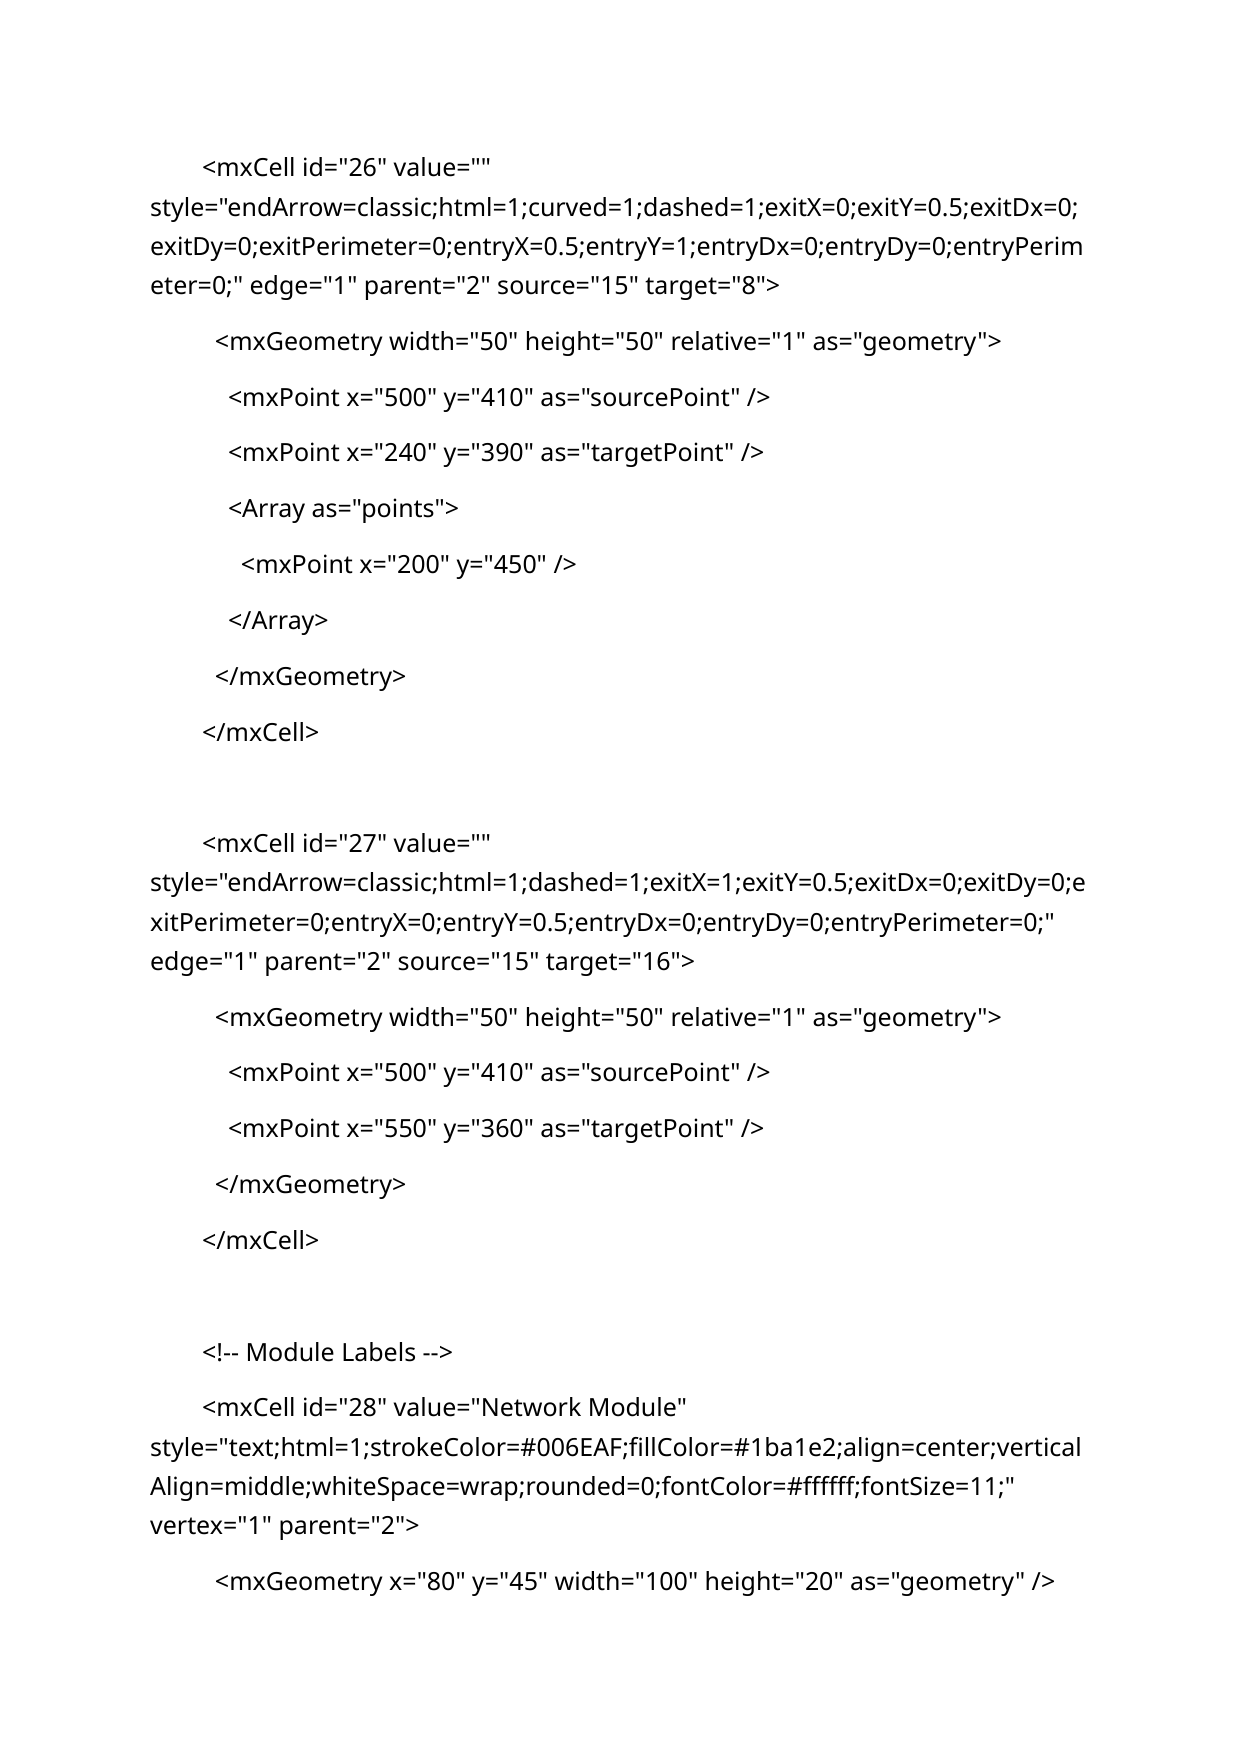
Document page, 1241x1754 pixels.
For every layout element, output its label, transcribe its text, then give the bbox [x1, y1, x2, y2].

text <mxPoint x="500" y="410" as="sourcePoint" /> [150, 1055, 1090, 1089]
text <!-- Module Labels --> [150, 1334, 1090, 1368]
text </mxGeometry> [150, 1167, 1090, 1201]
text <mxPoint x="550" y="360" as="targetPoint" /> [150, 1111, 1090, 1145]
text </mxGeometry> [150, 658, 1090, 692]
text <mxGeometry x="80" y="45" width="100" height="20" as="geometry" /> [150, 1563, 1090, 1597]
text <mxPoint x="500" y="410" as="sourcePoint" /> [150, 379, 1090, 413]
text </mxCell> [150, 1222, 1090, 1257]
text </mxCell> [150, 714, 1090, 748]
text </Array> [150, 602, 1090, 637]
text <mxGeometry width="50" height="50" relative="1" as="geometry"> [150, 999, 1090, 1033]
text <mxGeometry width="50" height="50" relative="1" as="geometry"> [150, 323, 1090, 357]
text <mxCell id="28" value="Network Module" style="text;html=1;strokeColor=#006EAF;fillColor=#1ba1e2;align=center;verticalAlign=middle;whiteSpace=wrap;rounded=0;fontColor=#ffffff;fontSize=11;" vertex="1" parent="2"> [150, 1390, 1090, 1542]
text <Array as="points"> [150, 491, 1090, 525]
text <mxCell id="26" value="" style="endArrow=classic;html=1;curved=1;dashed=1;exitX=0;exitY=0.5;exitDx=0;exitDy=0;exitPerimeter=0;entryX=0.5;entryY=1;entryDx=0;entryDy=0;entryPerimeter=0;" edge="1" parent="2" source="15" target="8"> [150, 150, 1090, 302]
text <mxPoint x="240" y="390" as="targetPoint" /> [150, 435, 1090, 469]
text <mxCell id="27" value="" style="endArrow=classic;html=1;dashed=1;exitX=1;exitY=0.5;exitDx=0;exitDy=0;exitPerimeter=0;entryX=0;entryY=0.5;entryDx=0;entryDy=0;entryPerimeter=0;" edge="1" parent="2" source="15" target="16"> [150, 826, 1090, 977]
text <mxPoint x="200" y="450" /> [150, 547, 1090, 581]
